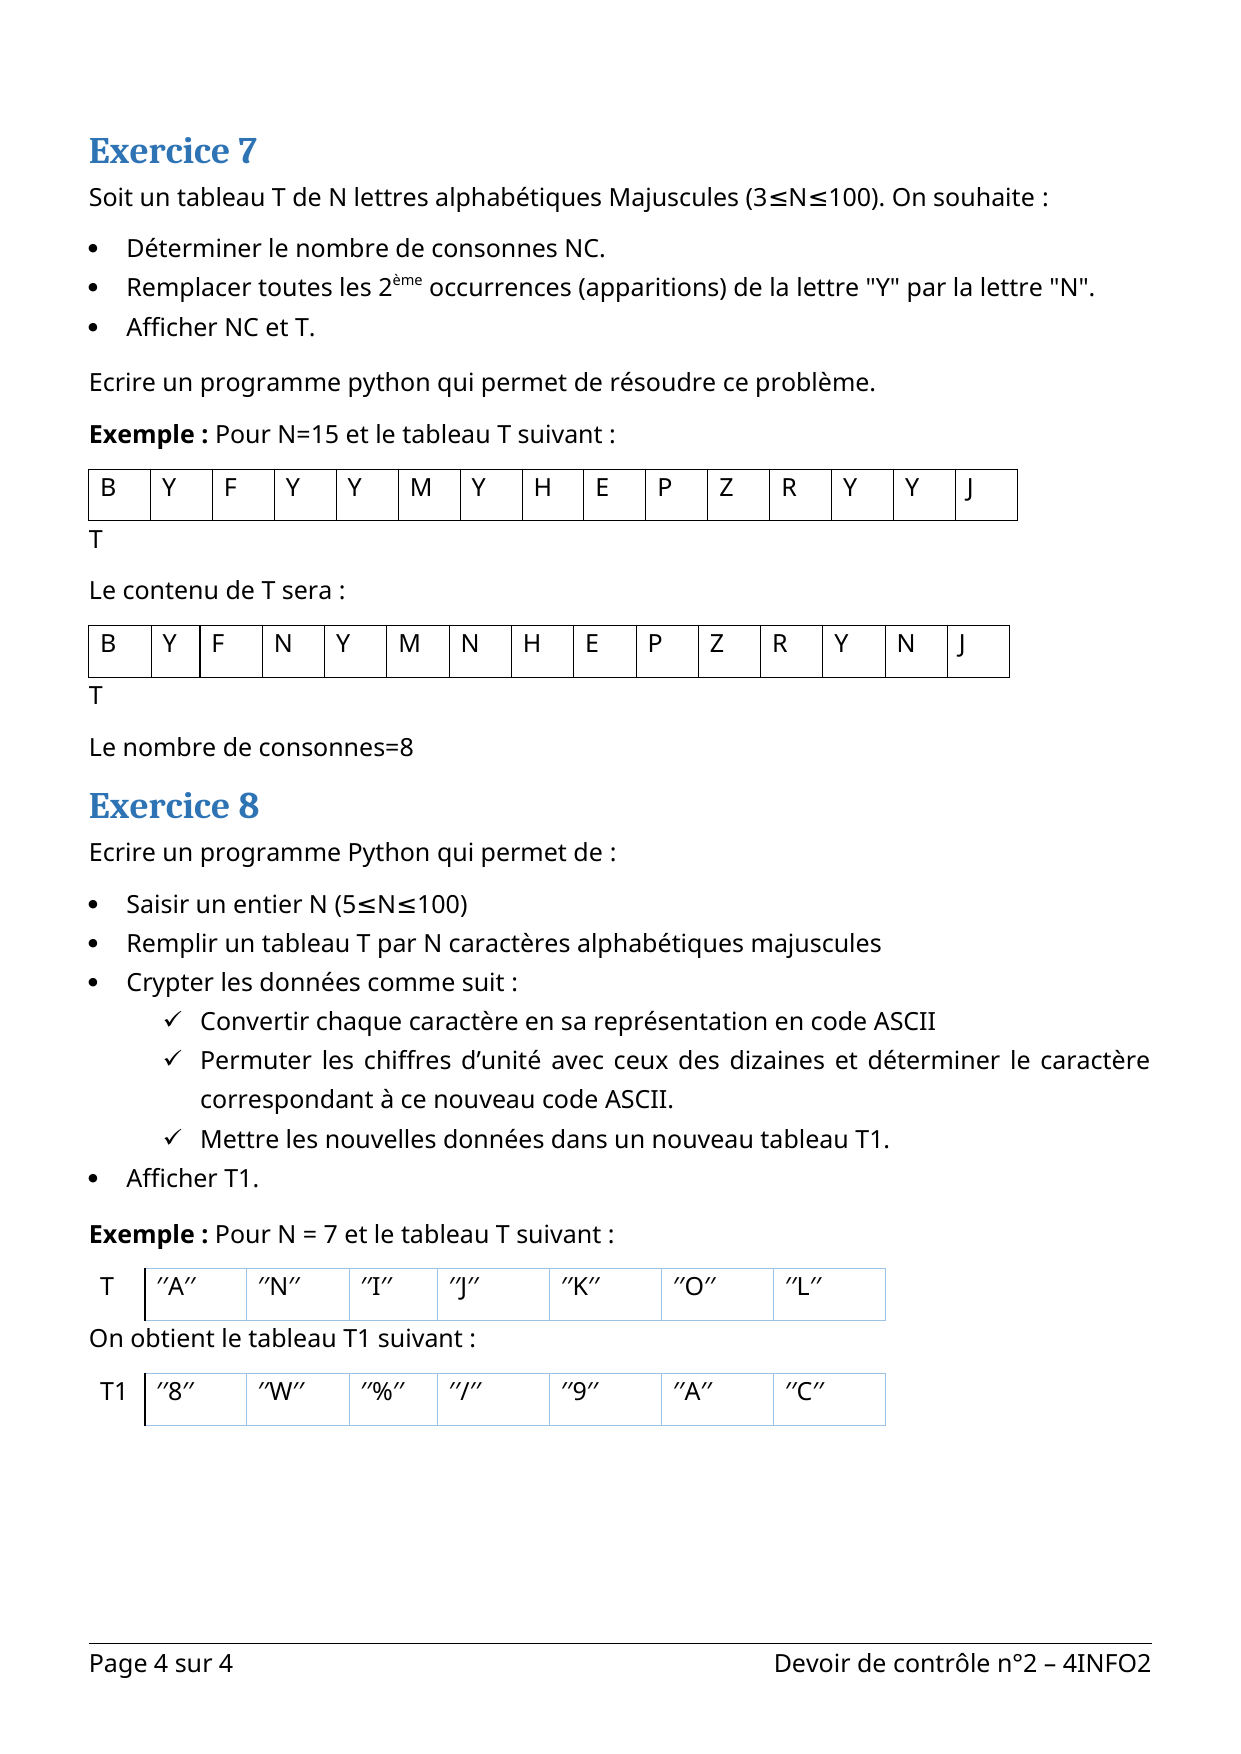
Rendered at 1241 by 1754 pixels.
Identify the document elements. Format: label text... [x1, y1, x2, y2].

table_header Y [461, 470, 522, 520]
table_header ′′A′′ [662, 1374, 773, 1424]
list Convertir chaque caractère en sa représentation en code ASCII [162, 1004, 1152, 1038]
table_header ′′9′′ [550, 1374, 661, 1424]
table_header E [574, 626, 636, 677]
table_header Y [152, 626, 199, 677]
text Ecrire un programme python qui permet de résoudre ce problème. [89, 365, 1152, 399]
table_header R [761, 626, 822, 677]
table_header ′′J′′ [438, 1269, 549, 1320]
table_header ′′O′′ [662, 1269, 773, 1320]
table_header M [387, 626, 449, 677]
table_header T [89, 1268, 144, 1320]
table_header ′′L′′ [774, 1269, 885, 1320]
list Afficher NC et T. [89, 309, 1152, 343]
table_header R [770, 470, 831, 520]
table_header Y [275, 470, 336, 520]
table_header B [89, 626, 151, 677]
table_header ′′8′′ [146, 1374, 246, 1424]
text Soit un tableau T de N lettres alphabétiques Majuscules (3≤N≤100). On souhaite : [89, 179, 1152, 213]
table_header H [512, 626, 573, 677]
list Déterminer le nombre de consonnes NC. [89, 231, 1152, 265]
text Exemple : Pour N = 7 et le tableau T suivant : [89, 1216, 1152, 1250]
table_header ′′W′′ [247, 1374, 349, 1424]
table_header F [213, 470, 274, 520]
text T [89, 678, 1152, 712]
text Le contenu de T sera : [89, 573, 1152, 607]
table_header F [201, 626, 262, 677]
table_header ′′C′′ [774, 1374, 885, 1424]
subtitle Exercice 8 [89, 785, 1152, 828]
table_header Y [832, 470, 893, 520]
table_header E [584, 470, 645, 520]
table_header Y [325, 626, 386, 677]
table_header M [399, 470, 460, 520]
table_header N [450, 626, 511, 677]
table_header Y [894, 470, 955, 520]
table_header ′′A′′ [146, 1269, 246, 1320]
table_header J [956, 470, 1017, 520]
text Ecrire un programme Python qui permet de : [89, 835, 1152, 869]
table_header P [646, 470, 707, 520]
table_header B [89, 470, 150, 520]
list Permuter les chiffres d’unité avec ceux des dizaines et déterminer le caractère correspondant à ce nouveau code ASCII. [162, 1043, 1152, 1116]
list Saisir un entier N (5≤N≤100) [89, 886, 1152, 920]
table_header ′′%′′ [350, 1374, 437, 1424]
table_header T1 [89, 1373, 144, 1424]
text Le nombre de consonnes=8 [89, 729, 1152, 763]
subtitle Exercice 7 [89, 130, 1152, 173]
list Afficher T1. [89, 1161, 1152, 1194]
table_header J [948, 626, 1009, 677]
table_header N [886, 626, 947, 677]
text On obtient le tableau T1 suivant : [89, 1321, 1152, 1355]
text Exemple : Pour N=15 et le tableau T suivant : [89, 417, 1152, 451]
text T [89, 521, 1152, 555]
table_header Z [708, 470, 769, 520]
table_header Y [151, 470, 212, 520]
table_header P [637, 626, 698, 677]
table_header ′′K′′ [550, 1269, 661, 1320]
table_header Y [823, 626, 885, 677]
list Crypter les données comme suit : [89, 965, 1152, 999]
list Remplacer toutes les 2ème occurrences (apparitions) de la lettre "Y" par la lettre "N". [89, 270, 1152, 304]
table_header ′′I′′ [350, 1269, 437, 1320]
list Remplir un tableau T par N caractères alphabétiques majuscules [89, 926, 1152, 959]
table_header H [523, 470, 583, 520]
table_header N [263, 626, 324, 677]
table_header ′′N′′ [247, 1269, 349, 1320]
table_header Z [699, 626, 760, 677]
table_header ′′/′′ [438, 1374, 549, 1424]
table_header Y [337, 470, 398, 520]
list Mettre les nouvelles données dans un nouveau tableau T1. [162, 1121, 1152, 1155]
